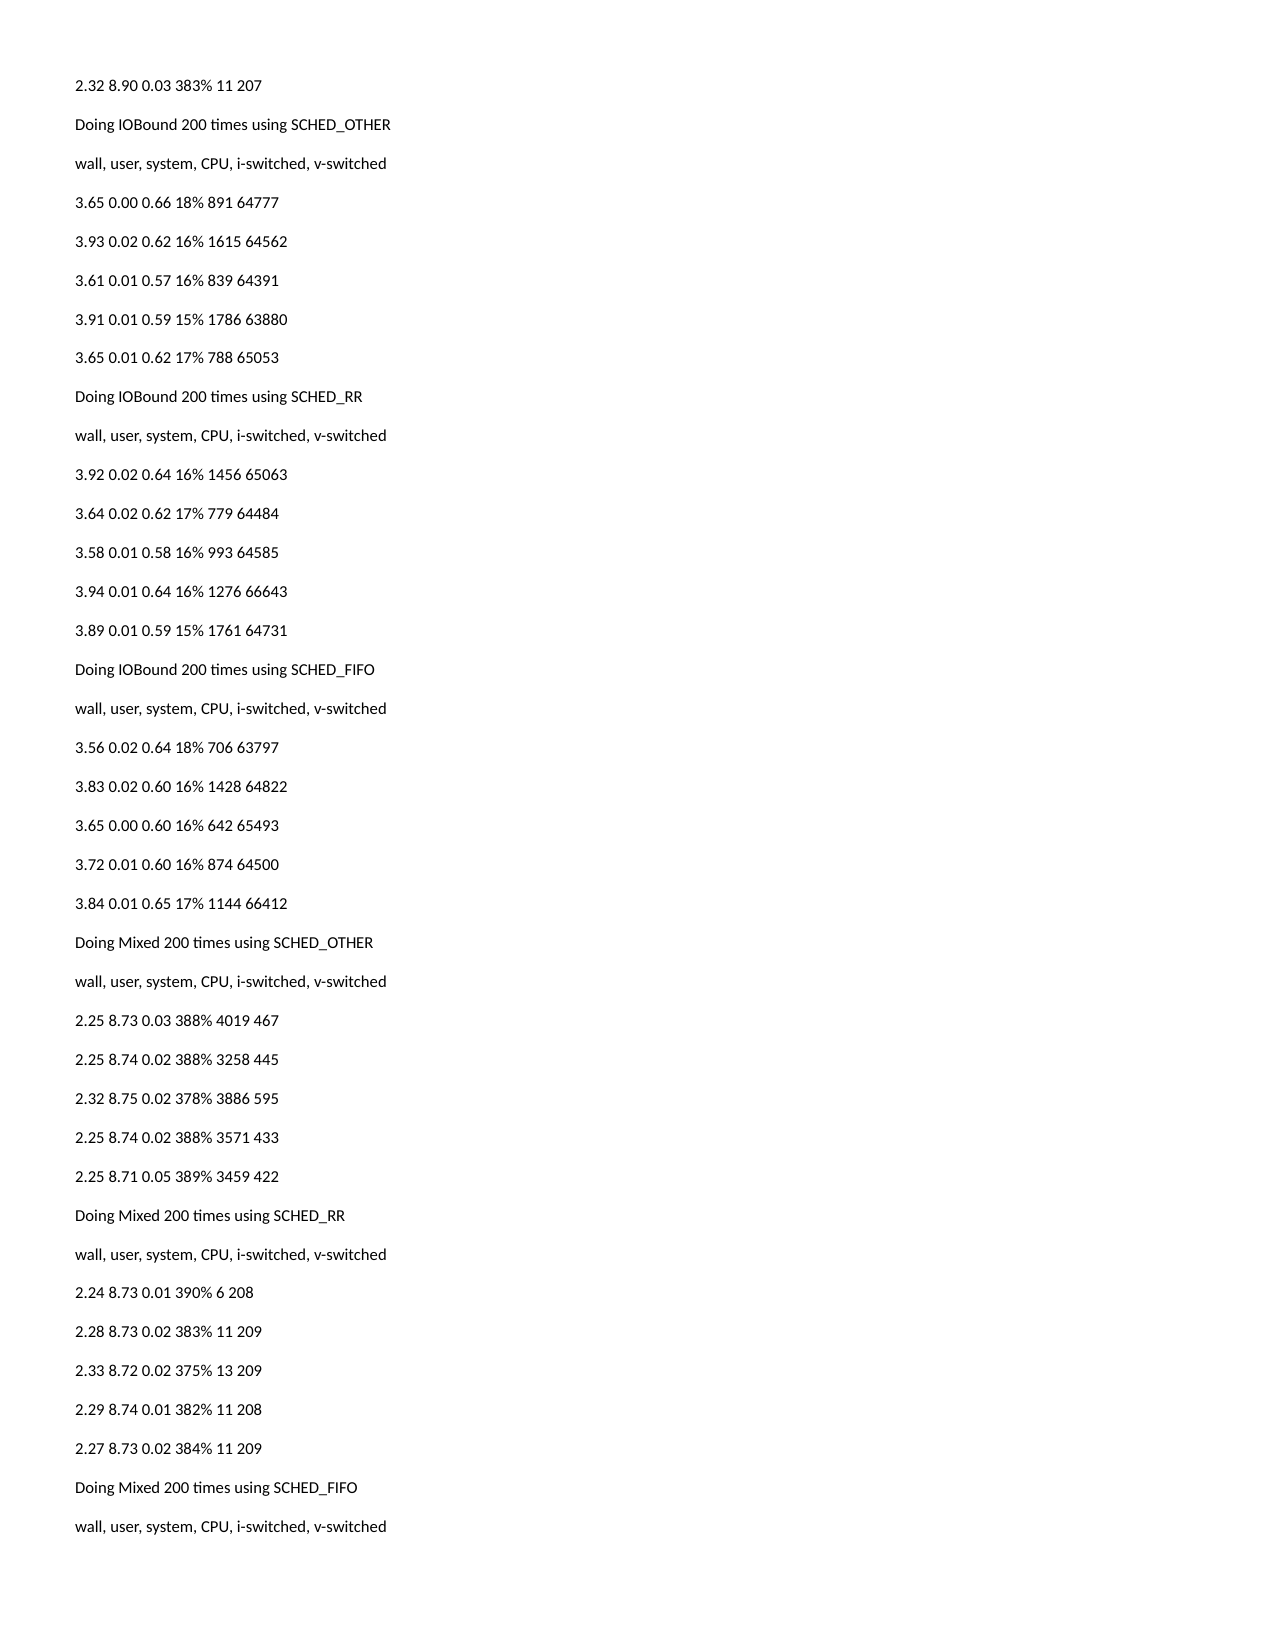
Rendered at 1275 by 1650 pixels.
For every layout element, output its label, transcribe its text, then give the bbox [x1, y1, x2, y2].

text 3.56 0.02 0.64 18% 706 63797 [75, 737, 1200, 758]
text wall, user, system, CPU, i-switched, v-switched [75, 426, 1200, 446]
text 3.84 0.01 0.65 17% 1144 66412 [75, 893, 1200, 913]
text 2.25 8.74 0.02 388% 3258 445 [75, 1049, 1200, 1069]
text 3.65 0.01 0.62 17% 788 65053 [75, 348, 1200, 368]
text Doing IOBound 200 times using SCHED_OTHER [75, 114, 1200, 134]
text 2.24 8.73 0.01 390% 6 208 [75, 1283, 1200, 1303]
text 3.91 0.01 0.59 15% 1786 63880 [75, 309, 1200, 329]
text 3.58 0.01 0.58 16% 993 64585 [75, 542, 1200, 563]
text 2.29 8.74 0.01 382% 11 208 [75, 1399, 1200, 1420]
text wall, user, system, CPU, i-switched, v-switched [75, 698, 1200, 719]
text 3.72 0.01 0.60 16% 874 64500 [75, 854, 1200, 874]
text 2.28 8.73 0.02 383% 11 209 [75, 1322, 1200, 1342]
text wall, user, system, CPU, i-switched, v-switched [75, 971, 1200, 991]
text 3.64 0.02 0.62 17% 779 64484 [75, 503, 1200, 524]
text 3.83 0.02 0.60 16% 1428 64822 [75, 776, 1200, 797]
text 2.27 8.73 0.02 384% 11 209 [75, 1438, 1200, 1459]
text wall, user, system, CPU, i-switched, v-switched [75, 1516, 1200, 1537]
text 3.92 0.02 0.64 16% 1456 65063 [75, 464, 1200, 485]
text wall, user, system, CPU, i-switched, v-switched [75, 153, 1200, 173]
text 3.89 0.01 0.59 15% 1761 64731 [75, 620, 1200, 641]
text 2.25 8.74 0.02 388% 3571 433 [75, 1127, 1200, 1147]
text Doing IOBound 200 times using SCHED_RR [75, 387, 1200, 407]
text 2.25 8.71 0.05 389% 3459 422 [75, 1166, 1200, 1186]
text 2.25 8.73 0.03 388% 4019 467 [75, 1010, 1200, 1030]
text 3.93 0.02 0.62 16% 1615 64562 [75, 231, 1200, 251]
text 2.32 8.90 0.03 383% 11 207 [75, 75, 1200, 95]
text 3.61 0.01 0.57 16% 839 64391 [75, 270, 1200, 290]
text 3.94 0.01 0.64 16% 1276 66643 [75, 581, 1200, 602]
text wall, user, system, CPU, i-switched, v-switched [75, 1244, 1200, 1264]
text Doing IOBound 200 times using SCHED_FIFO [75, 659, 1200, 680]
text Doing Mixed 200 times using SCHED_OTHER [75, 932, 1200, 952]
text Doing Mixed 200 times using SCHED_RR [75, 1205, 1200, 1225]
text Doing Mixed 200 times using SCHED_FIFO [75, 1477, 1200, 1498]
text 3.65 0.00 0.60 16% 642 65493 [75, 815, 1200, 836]
text 3.65 0.00 0.66 18% 891 64777 [75, 192, 1200, 212]
text 2.32 8.75 0.02 378% 3886 595 [75, 1088, 1200, 1108]
text 2.33 8.72 0.02 375% 13 209 [75, 1361, 1200, 1381]
